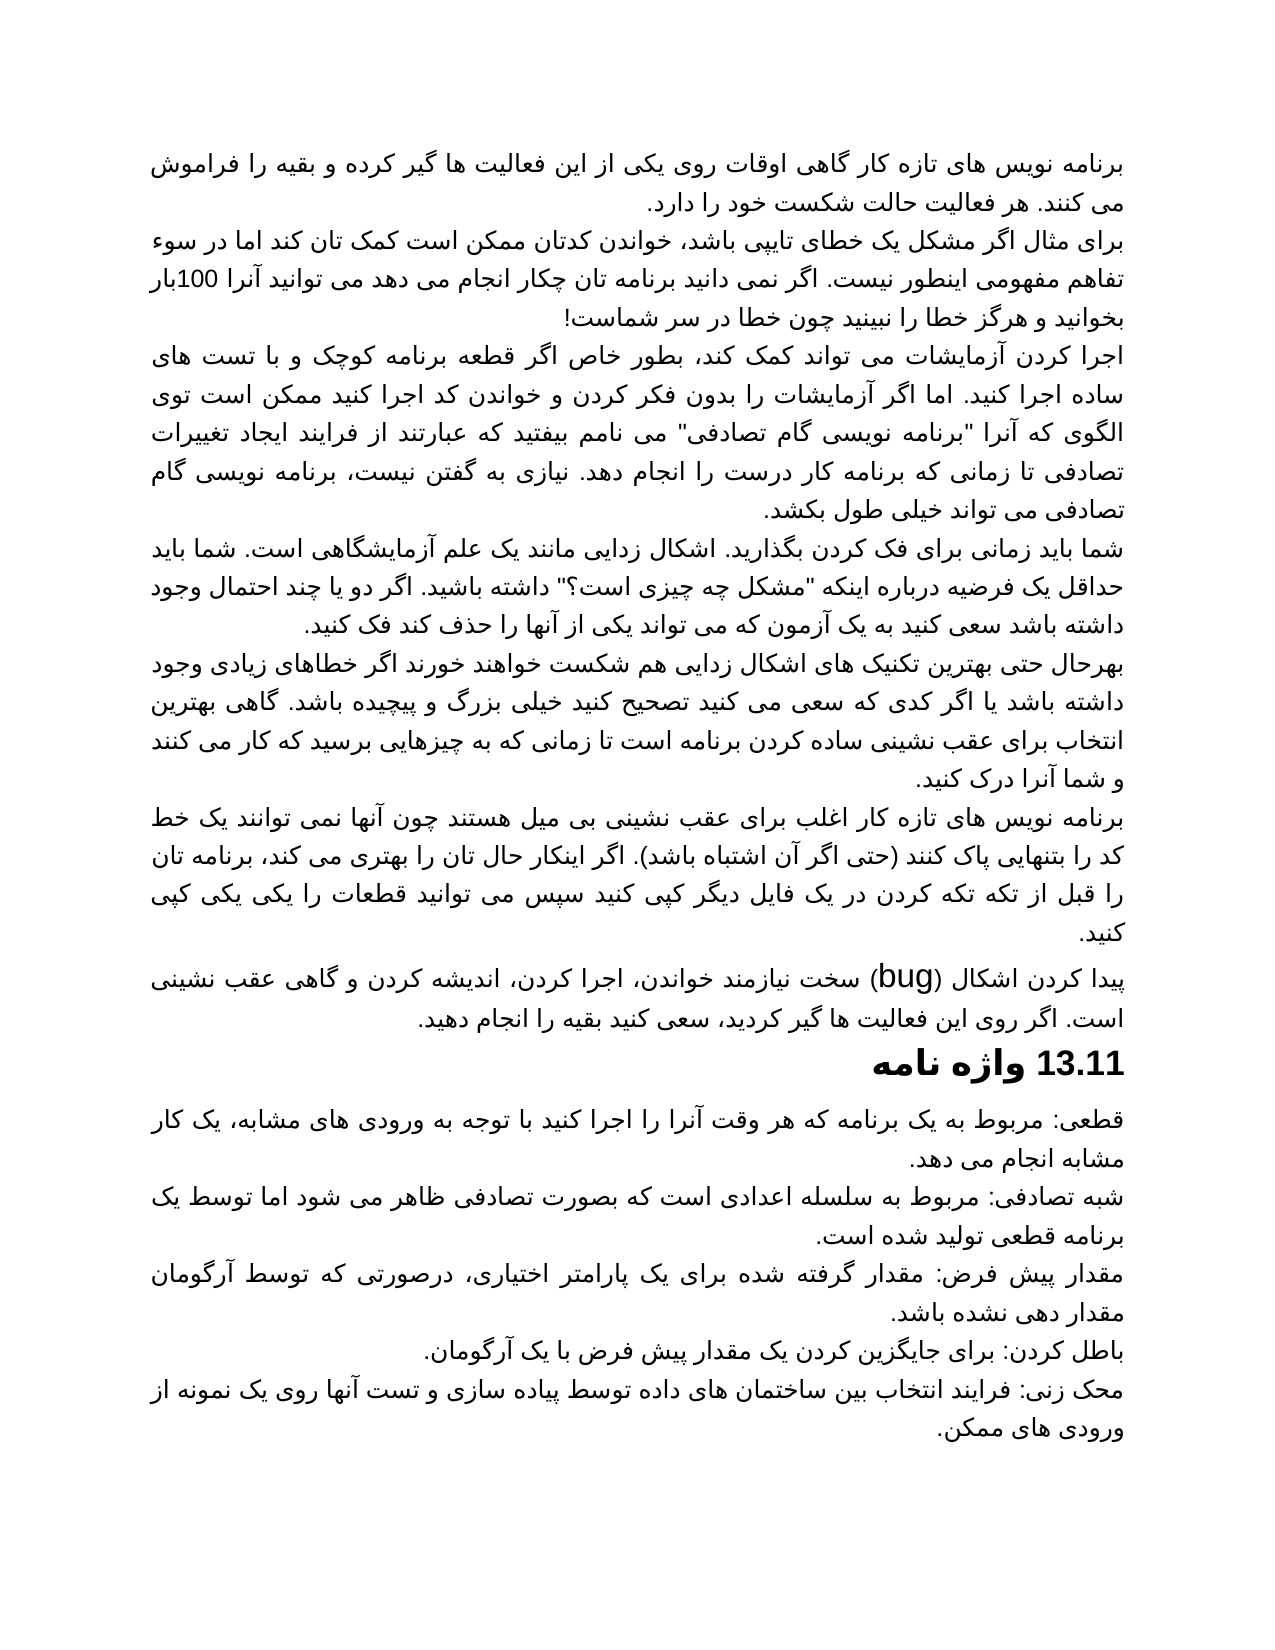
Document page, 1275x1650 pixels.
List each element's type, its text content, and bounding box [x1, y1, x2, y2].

text برنامه نویس های تازه کار گاهی اوقات روی یکی از این فعالیت ها گیر کرده و بقیه را فراموش می کنند. هر فعالیت حالت شکست خود را دارد. [150, 150, 1125, 216]
text باطل کردن: برای جایگزین کردن یک مقدار پیش فرض با یک آرگومان. [150, 1337, 1125, 1365]
text برنامه نویس های تازه کار اغلب برای عقب نشینی بی میل هستند چون آنها نمی توانند یک خط کد را بتنهایی پاک کنند (حتی اگر آن اشتباه باشد). اگر اینکار حال تان را بهتری می کند، برنامه تان را قبل از تکه تکه کردن در یک فایل دیگر کپی کنید سپس می توانید قطعات را یکی یکی کپی کنید. [150, 803, 1125, 947]
text مقدار پیش فرض: مقدار گرفته شده برای یک پارامتر اختیاری، درصورتی که توسط آرگومان مقدار دهی نشده باشد. [150, 1260, 1125, 1326]
text شبه تصادفی: مربوط به سلسله اعدادی است که بصورت تصادفی ظاهر می شود اما توسط یک برنامه قطعی تولید شده است. [150, 1183, 1125, 1249]
subtitle 13.11 واژه نامه [150, 1043, 1125, 1083]
text محک زنی: فرایند انتخاب بین ساختمان های داده توسط پیاده سازی و تست آنها روی یک نمونه از ورودی های ممکن. [150, 1375, 1125, 1442]
text پیدا کردن اشکال (bug) سخت نیازمند خواندن، اجرا کردن، اندیشه کردن و گاهی عقب نشینی است. اگر روی این فعالیت ها گیر کردید، سعی کنید بقیه را انجام دهید. [150, 957, 1125, 1033]
text قطعی: مربوط به یک برنامه که هر وقت آنرا را اجرا کنید با توجه به ورودی های مشابه، یک کار مشابه انجام می دهد. [150, 1106, 1125, 1173]
text بهرحال حتی بهترین تکنیک های اشکال زدایی هم شکست خواهند خورند اگر خطاهای زیادی وجود داشته باشد یا اگر کدی که سعی می کنید تصحیح کنید خیلی بزرگ و پیچیده باشد. گاهی بهترین انتخاب برای عقب نشینی ساده کردن برنامه است تا زمانی که به چیزهایی برسید که کار می کنند و شما آنرا درک کنید. [150, 650, 1125, 793]
text شما باید زمانی برای فک کردن بگذارید. اشکال زدایی مانند یک علم آزمایشگاهی است. شما باید حداقل یک فرضیه درباره اینکه "مشکل چه چیزی است؟" داشته باشید. اگر دو یا چند احتمال وجود داشته باشد سعی کنید به یک آزمون که می تواند یکی از آنها را حذف کند فک کنید. [150, 534, 1125, 639]
text اجرا کردن آزمایشات می تواند کمک کند، بطور خاص اگر قطعه برنامه کوچک و با تست های ساده اجرا کنید. اما اگر آزمایشات را بدون فکر کردن و خواندن کد اجرا کنید ممکن است توی الگوی که آنرا "برنامه نویسی گام تصادفی" می نامم بیفتید که عبارتند از فرایند ایجاد تغییرات تصادفی تا زمانی که برنامه کار درست را انجام دهد. نیازی به گفتن نیست، برنامه نویسی گام تصادفی می تواند خیلی طول بکشد. [150, 342, 1125, 524]
text برای مثال اگر مشکل یک خطای تایپی باشد، خواندن کدتان ممکن است کمک تان کند اما در سوء تفاهم مفهومی اینطور نیست. اگر نمی دانید برنامه تان چکار انجام می دهد می توانید آنرا 100بار بخوانید و هرگز خطا را نبینید چون خطا در سر شماست! [150, 227, 1125, 332]
